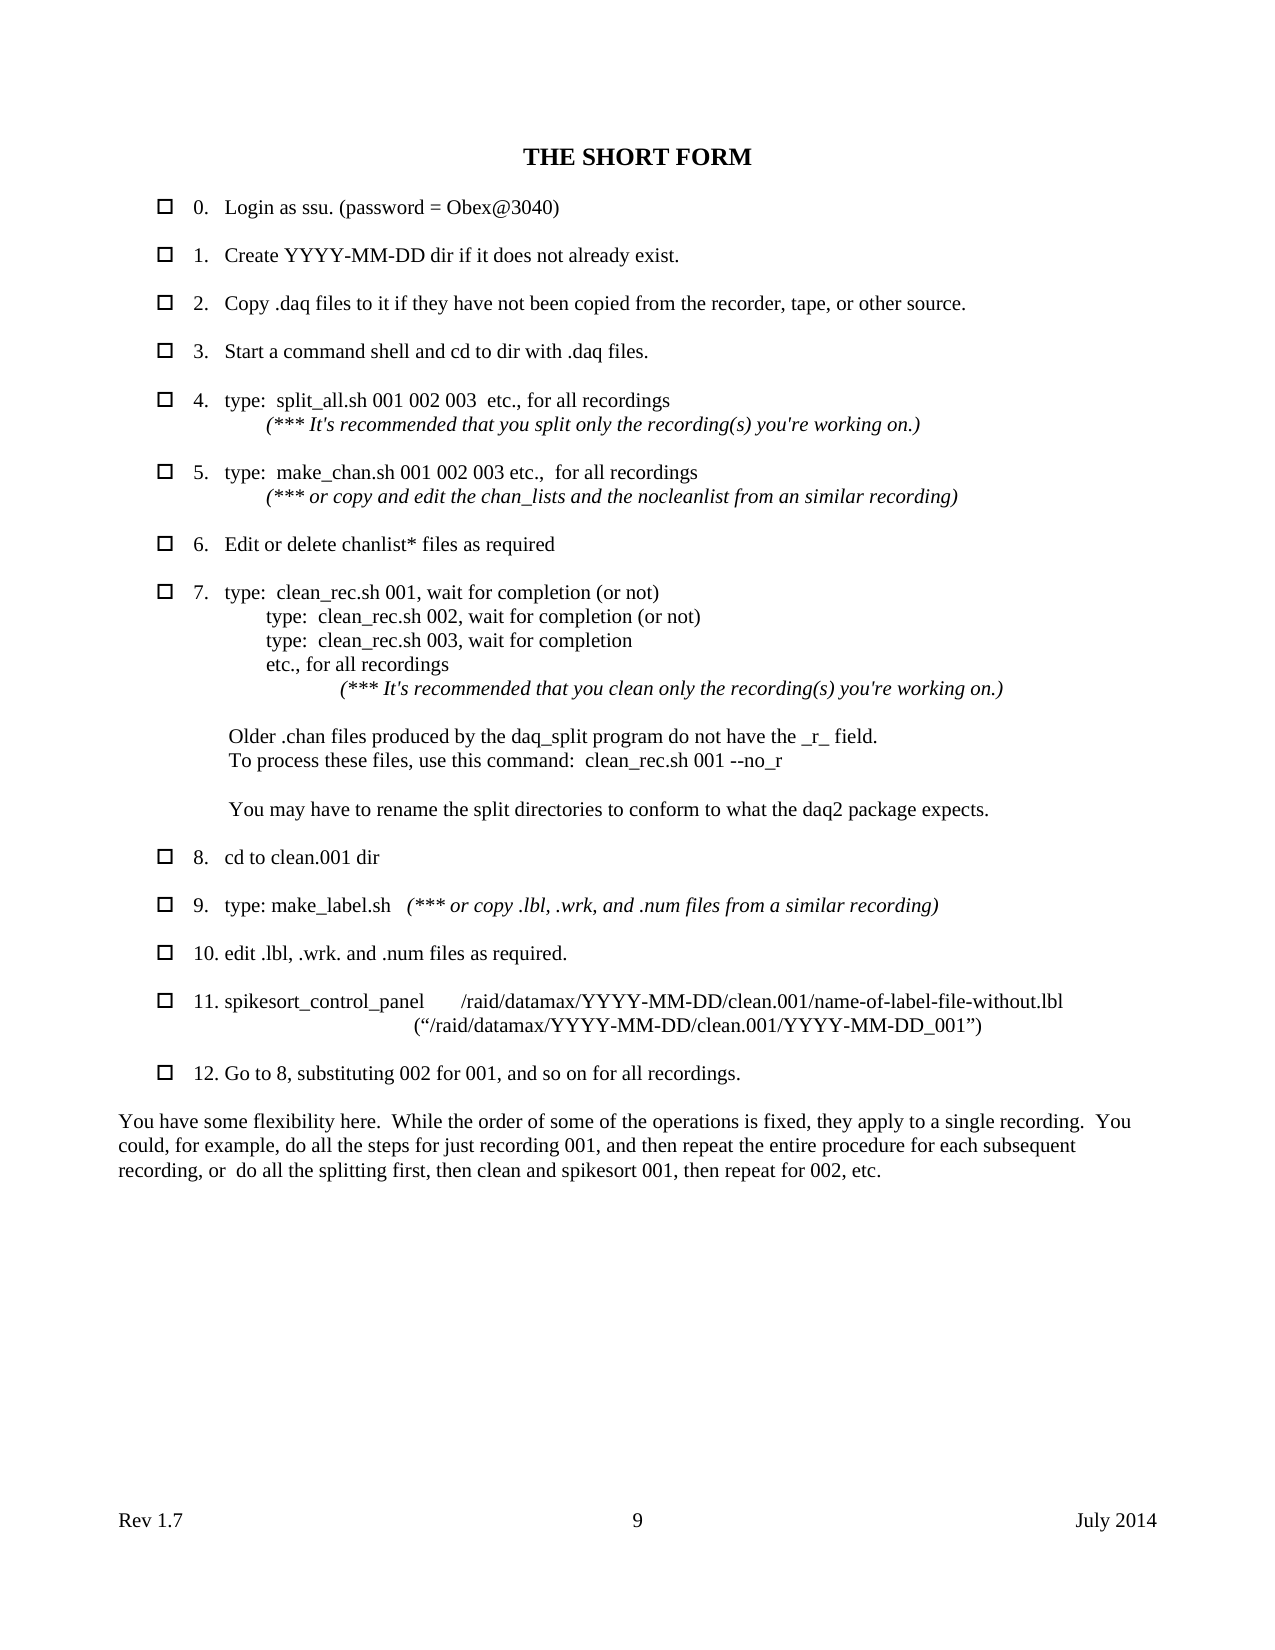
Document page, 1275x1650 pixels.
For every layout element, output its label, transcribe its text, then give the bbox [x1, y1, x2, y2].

list 2. Copy .daq files to it if they have not been copied from the recorder, tape, or other source. [156, 291, 1157, 315]
list 4. type: split_all.sh 001 002 003 etc., for all recordings [156, 387, 1157, 412]
text etc., for all recordings [118, 652, 1157, 676]
list 9. type: make_label.sh (*** or copy .lbl, .wrk, and .num files from a similar recording) [156, 893, 1157, 917]
list 5. type: make_chan.sh 001 002 003 etc., for all recordings [156, 460, 1157, 484]
list 7. type: clean_rec.sh 001, wait for completion (or not) [156, 580, 1157, 604]
text (*** It's recommended that you split only the recording(s) you're working on.) [118, 412, 1157, 436]
text (*** It's recommended that you clean only the recording(s) you're working on.) [118, 676, 1157, 700]
text (“/raid/datamax/YYYY-MM-DD/clean.001/YYYY-MM-DD_001”) [118, 1013, 1157, 1037]
text Older .chan files produced by the daq_split program do not have the _r_ field. [228, 724, 1157, 748]
list 1. Create YYYY-MM-DD dir if it does not already exist. [156, 243, 1157, 267]
list 10. edit .lbl, .wrk. and .num files as required. [156, 941, 1157, 965]
text You have some flexibility here. While the order of some of the operations is fixed, they apply to a single recording. You could, for example, do all the steps for just recording 001, and then repeat the entire procedure for each subsequent recording, or do all the splitting first, then clean and spikesort 001, then repeat for 002, etc. [118, 1109, 1157, 1182]
list 12. Go to 8, substituting 002 for 001, and so on for all recordings. [156, 1061, 1157, 1085]
list 11. spikesort_control_panel /raid/datamax/YYYY-MM-DD/clean.001/name-of-label-file-without.lbl [156, 989, 1157, 1013]
text To process these files, use this command: clean_rec.sh 001 --no_r [228, 748, 1157, 772]
text THE SHORT FORM [118, 142, 1157, 171]
text You may have to rename the split directories to conform to what the daq2 package expects. [228, 797, 1157, 821]
text type: clean_rec.sh 002, wait for completion (or not) [118, 604, 1157, 628]
list 0. Login as ssu. (password = Obex@3040) [156, 195, 1157, 219]
list 6. Edit or delete chanlist* files as required [156, 532, 1157, 556]
text type: clean_rec.sh 003, wait for completion [118, 628, 1157, 652]
list 3. Start a command shell and cd to dir with .daq files. [156, 339, 1157, 363]
list 8. cd to clean.001 dir [156, 845, 1157, 869]
text (*** or copy and edit the chan_lists and the nocleanlist from an similar recording) [118, 484, 1157, 508]
